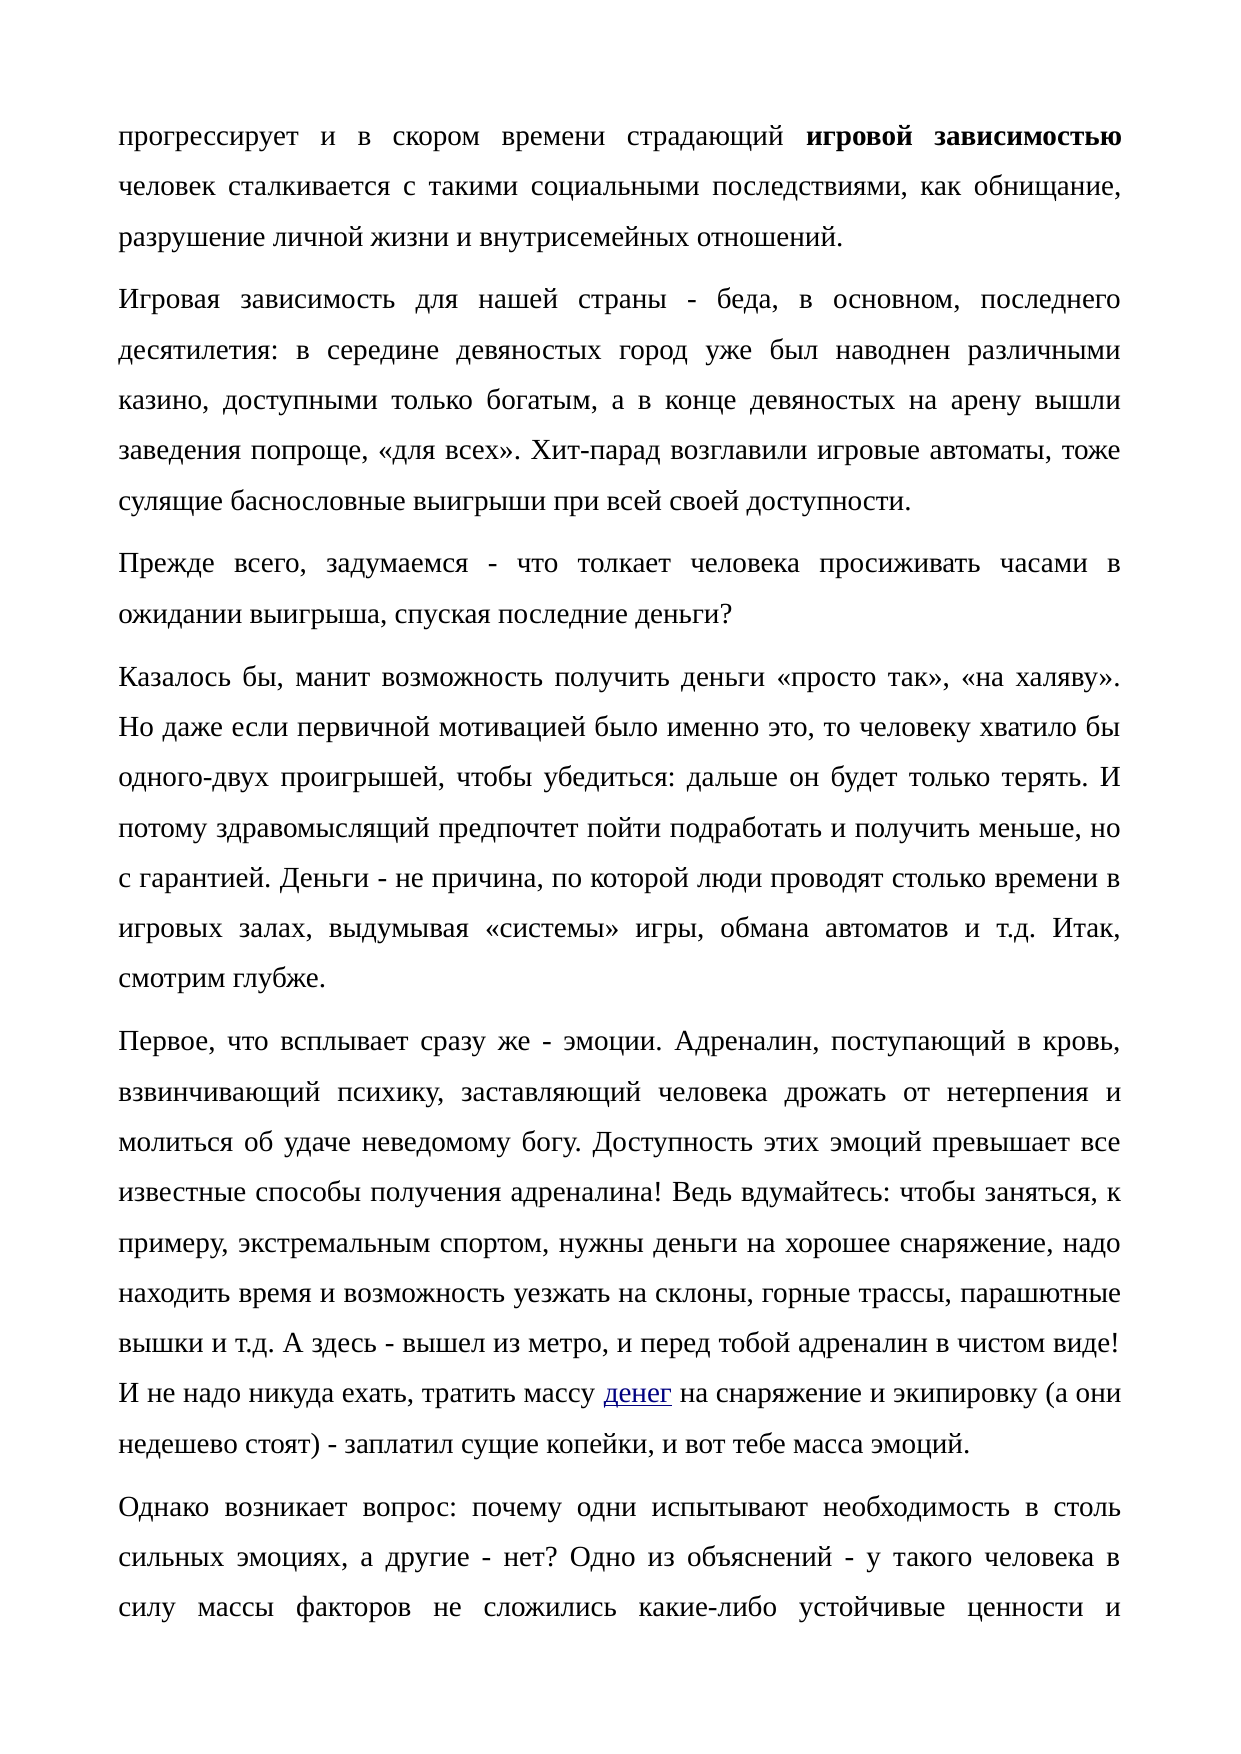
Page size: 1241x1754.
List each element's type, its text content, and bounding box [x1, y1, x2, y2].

text Игровая зависимость для нашей страны - беда, в основном, последнего десятилетия: в середине девяностых город уже был наводнен различными казино, доступными только богатым, а в конце девяностых на арену вышли заведения попроще, «для всех». Хит-парад возглавили игровые автоматы, тоже сулящие баснословные выигрыши при всей своей доступности. [118, 282, 1122, 516]
text Прежде всего, задумаемся - что толкает человека просиживать часами в ожидании выигрыша, спуская последние деньги? [118, 546, 1122, 629]
text Первое, что всплывает сразу же - эмоции. Адреналин, поступающий в кровь, взвинчивающий психику, заставляющий человека дрожать от нетерпения и молиться об удаче неведомому богу. Доступность этих эмоций превышает все известные способы получения адреналина! Ведь вдумайтесь: чтобы заняться, к примеру, экстремальным спортом, нужны деньги на хорошее снаряжение, надо находить время и возможность уезжать на склоны, горные трассы, парашютные вышки и т.д. А здесь - вышел из метро, и перед тобой адреналин в чистом виде! И не надо никуда ехать, тратить массу денег на снаряжение и экипировку (а они недешево стоят) - заплатил сущие копейки, и вот тебе масса эмоций. [118, 1023, 1122, 1459]
text прогрессирует и в скором времени страдающий игровой зависимостью человек сталкивается с такими социальными последствиями, как обнищание, разрушение личной жизни и внутрисемейных отношений. [118, 118, 1122, 252]
text Казалось бы, манит возможность получить деньги «просто так», «на халяву». Но даже если первичной мотивацией было именно это, то человеку хватило бы одного-двух проигрышей, чтобы убедиться: дальше он будет только терять. И потому здравомыслящий предпочтет пойти подработать и получить меньше, но с гарантией. Деньги - не причина, по которой люди проводят столько времени в игровых залах, выдумывая «системы» игры, обмана автоматов и т.д. Итак, смотрим глубже. [118, 659, 1122, 994]
text Однако возникает вопрос: почему одни испытывают необходимость в столь сильных эмоциях, а другие - нет? Одно из объяснений - у такого человека в силу массы факторов не сложились какие-либо устойчивые ценности и [118, 1489, 1122, 1623]
